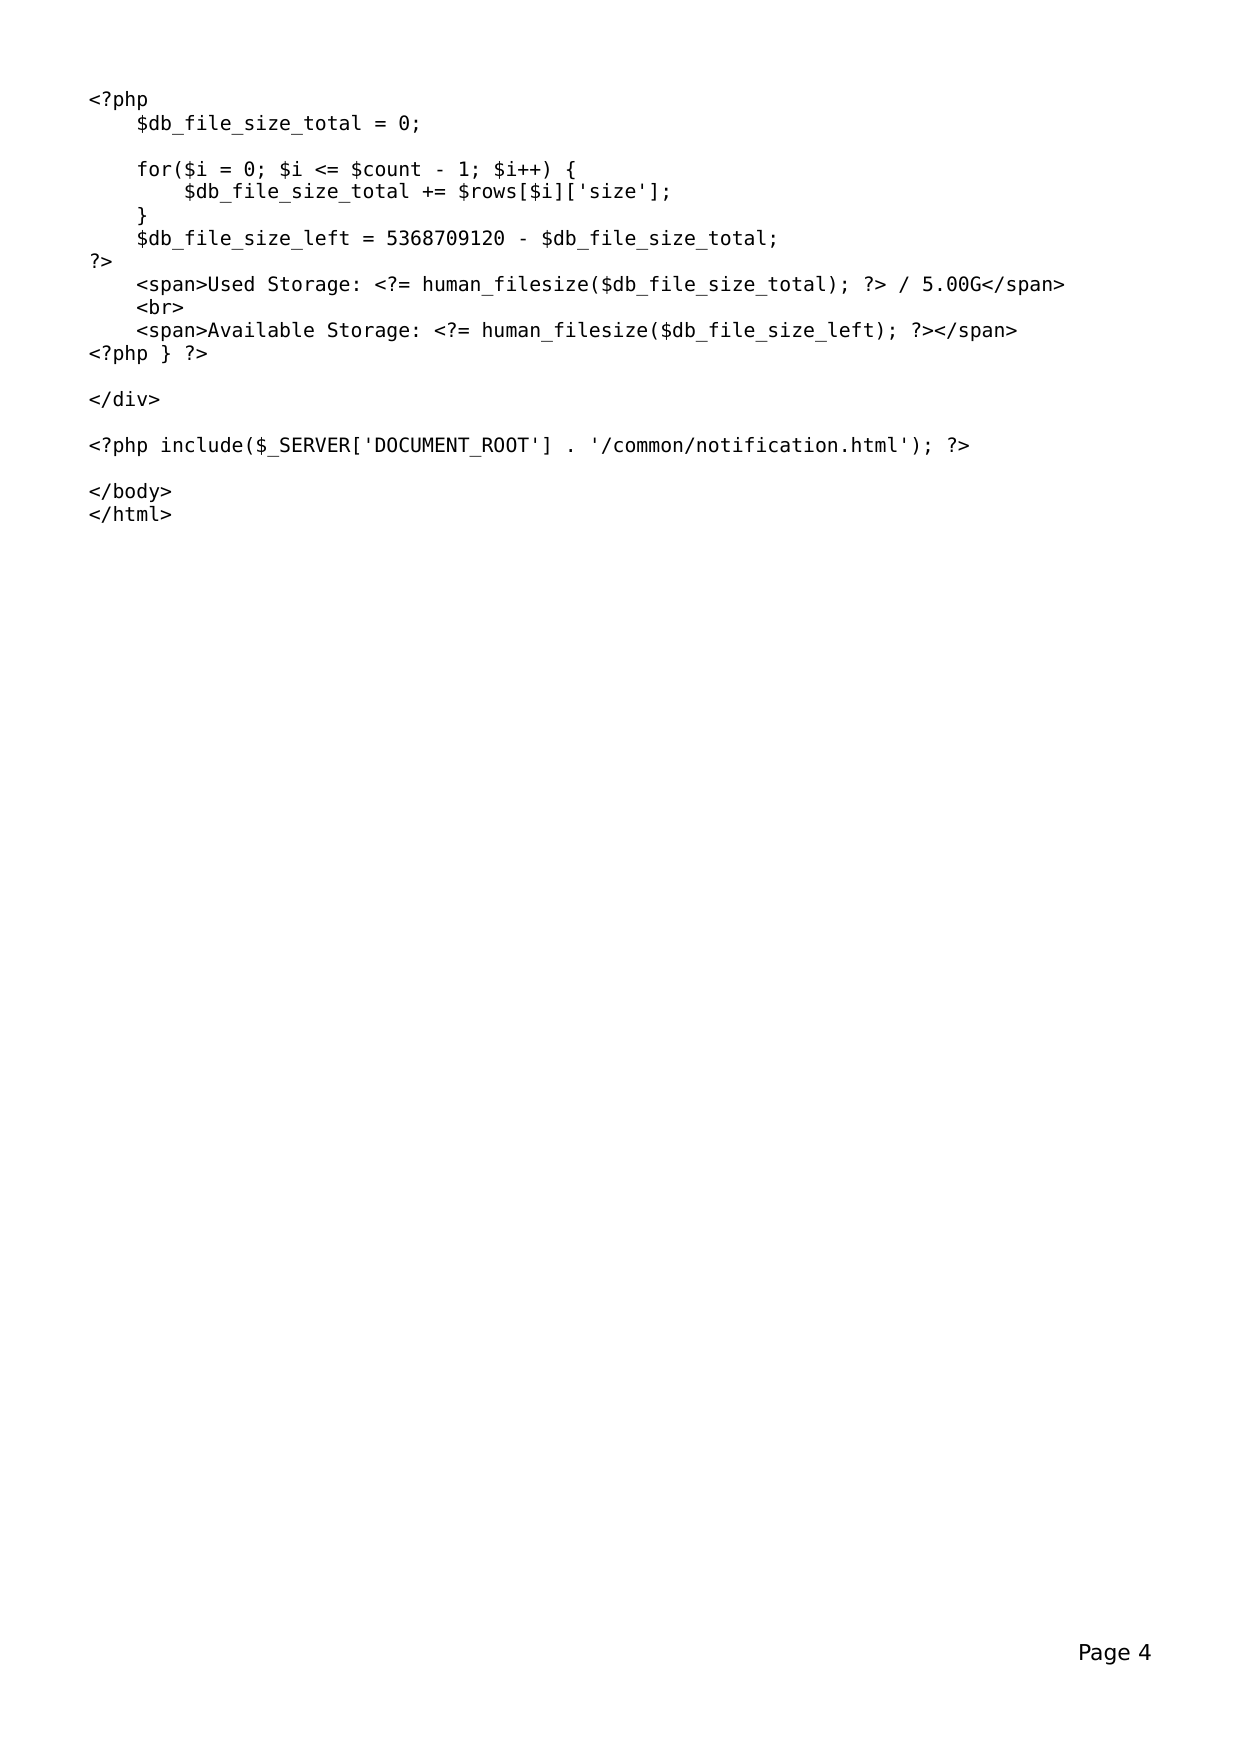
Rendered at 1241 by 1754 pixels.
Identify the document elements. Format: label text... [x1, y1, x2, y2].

text $db_file_size_total = 0; [88, 112, 1152, 134]
text </html> [88, 503, 1152, 526]
text $db_file_size_total += $rows[$i]['size']; [88, 181, 1152, 204]
text <?php [88, 88, 1152, 112]
text $db_file_size_left = 5368709120 - $db_file_size_total; [88, 227, 1152, 250]
text ?> [88, 250, 1152, 273]
text <br> [88, 296, 1152, 319]
text for($i = 0; $i <= $count - 1; $i++) { [88, 158, 1152, 181]
text <?php include($_SERVER['DOCUMENT_ROOT'] . '/common/notification.html'); ?> [88, 434, 1152, 457]
text <?php } ?> [88, 342, 1152, 365]
text } [88, 204, 1152, 227]
text <span>Used Storage: <?= human_filesize($db_file_size_total); ?> / 5.00G</span> [88, 273, 1152, 296]
text </body> [88, 480, 1152, 503]
text </div> [88, 388, 1152, 411]
text <span>Available Storage: <?= human_filesize($db_file_size_left); ?></span> [88, 319, 1152, 342]
